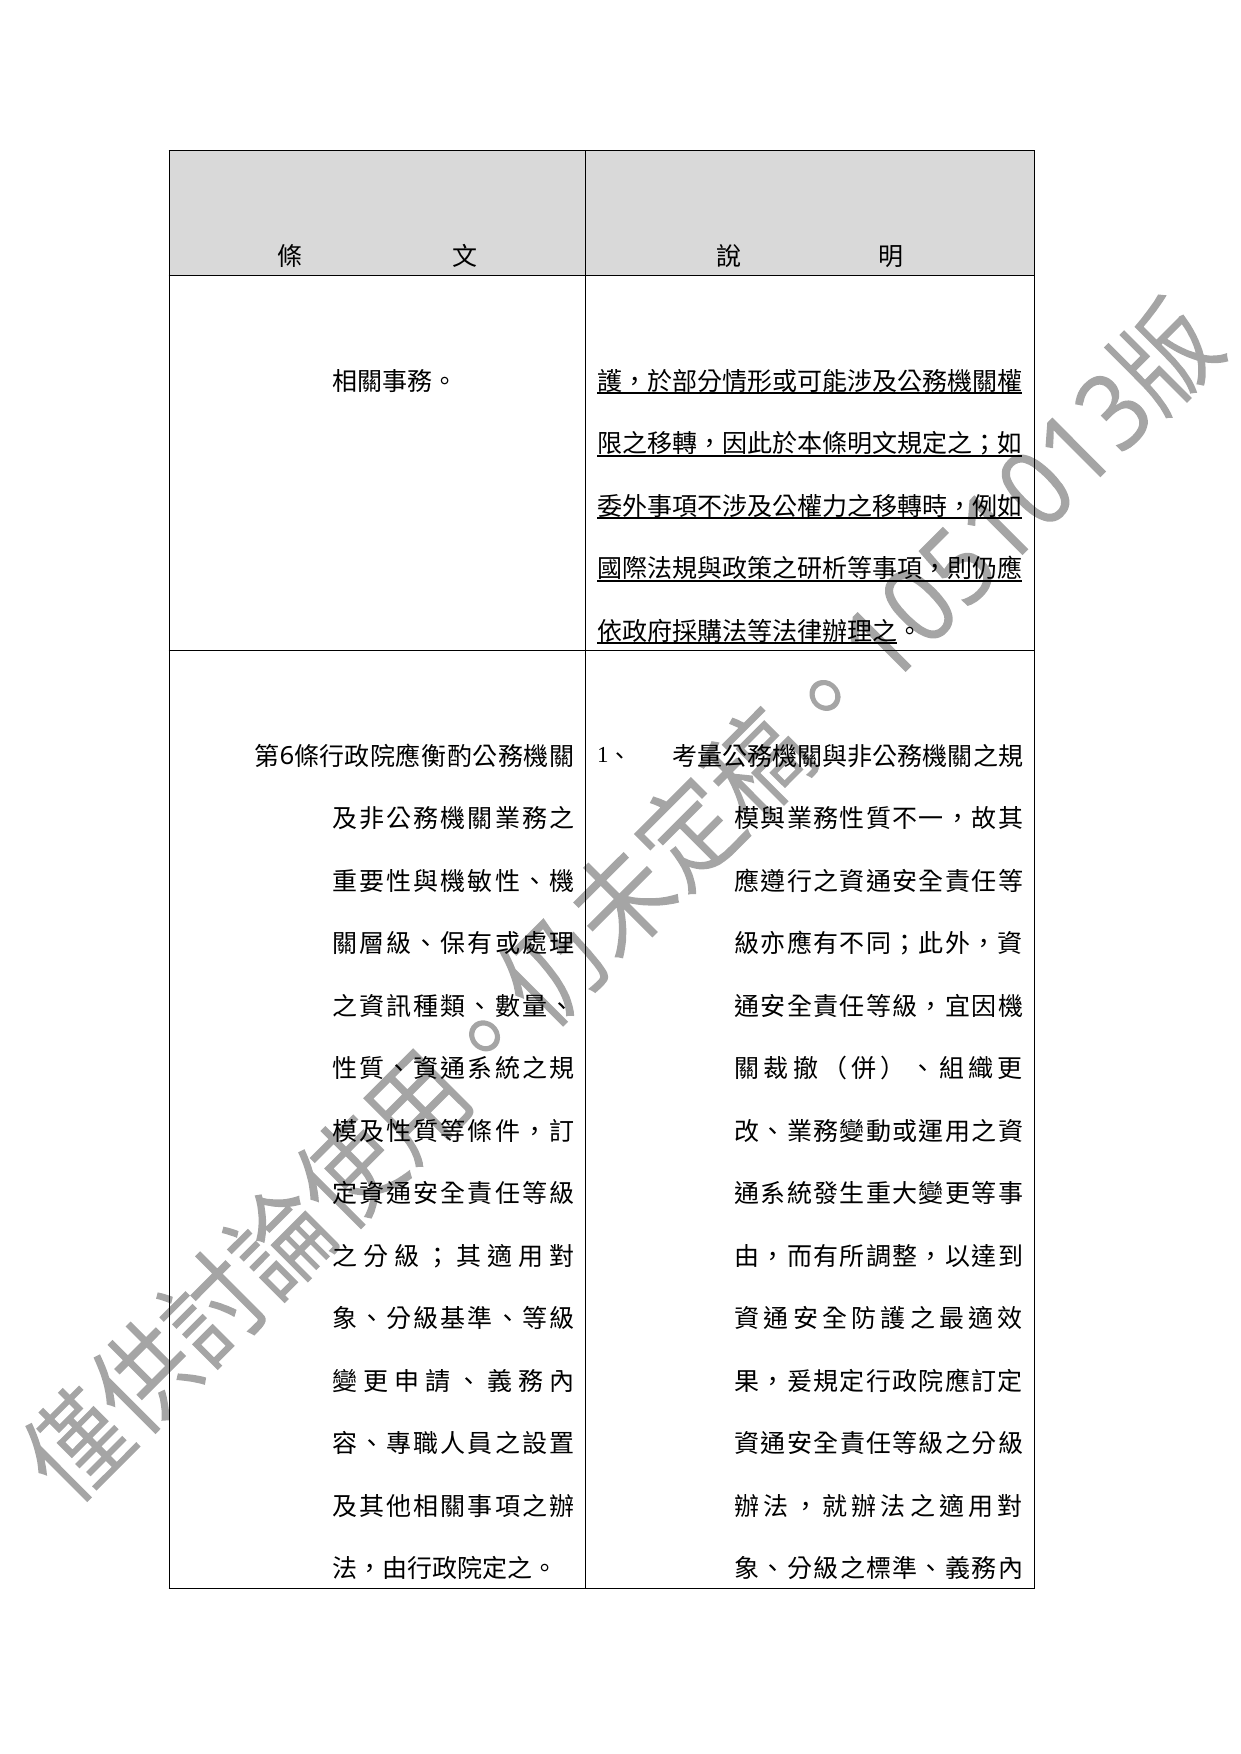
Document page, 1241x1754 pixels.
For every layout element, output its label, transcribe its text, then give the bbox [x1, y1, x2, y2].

table_header 條 文 [170, 151, 585, 275]
table_cell 行政院應衡酌公務機關及非公務機關業務之重要性與機敏性、機關層級、保有或處理之資訊種類、數量、性質、資通系統之規模及性質等條件，訂定資通安全責任等級之分級；其適用對象、分級基準、等級變更申請、義務內容、專職人員之設置及其他相關事項之辦法，由行政院定之。 [170, 651, 585, 1588]
table_cell 護，於部分情形或可能涉及公務機關權限之移轉，因此於本條明文規定之；如委外事項不涉及公權力之移轉時，例如國際法規與政策之研析等事項，則仍應依政府採購法等法律辦理之。 [586, 276, 1034, 650]
table_cell 相關事務。 [170, 276, 585, 650]
table_header 說 明 [586, 151, 1034, 275]
table_cell 考量公務機關與非公務機關之規模與業務性質不一，故其應遵行之資通安全責任等級亦應有不同；此外，資通安全責任等級，宜因機關裁撤（併）、組織更改、業務變動或運用之資通系統發生重大變更等事由，而有所調整，以達到資通安全防護之最適效果，爰規定行政院應訂定資通安全責任等級之分級辦法，就辦法之適用對象、分級之標準、義務內容及專職人員之設置、等級變更申請及其他相關事項加以規定。 行政院應考量資通安全責任等級分級辦法所適用對象之責任等級、其過往資安維護狀況及其他相關情形，查核上述適用對象中之非公務機關及行政院所屬或監督之各級公務機關之資通安全維護情形，受查核機關如有缺失或宜改善事項應提出矯正計畫。行政院進行查核時，宜考量受查核者歷來接受行政院或中央目的事業主管機關查核之頻率與查核結果等因素，決定最適之受查核者名單。 矯正計畫之送交，公務機關應送交上級機關、行政法人送交監督機關，非公務機關送交中央目的事業主管機關公務機關，由各該機關續行確認矯正與改善之狀況；至總統府、行政院、立法院、司法院、考試院、監察院、直轄市政府、縣（市）政府、其所屬或監督之各級公務機關，以及直轄市議會、縣（市）議會，則應依與各該機關相關之規定為查核、矯正相關作業，爰為本條規定。 [586, 651, 1034, 1588]
